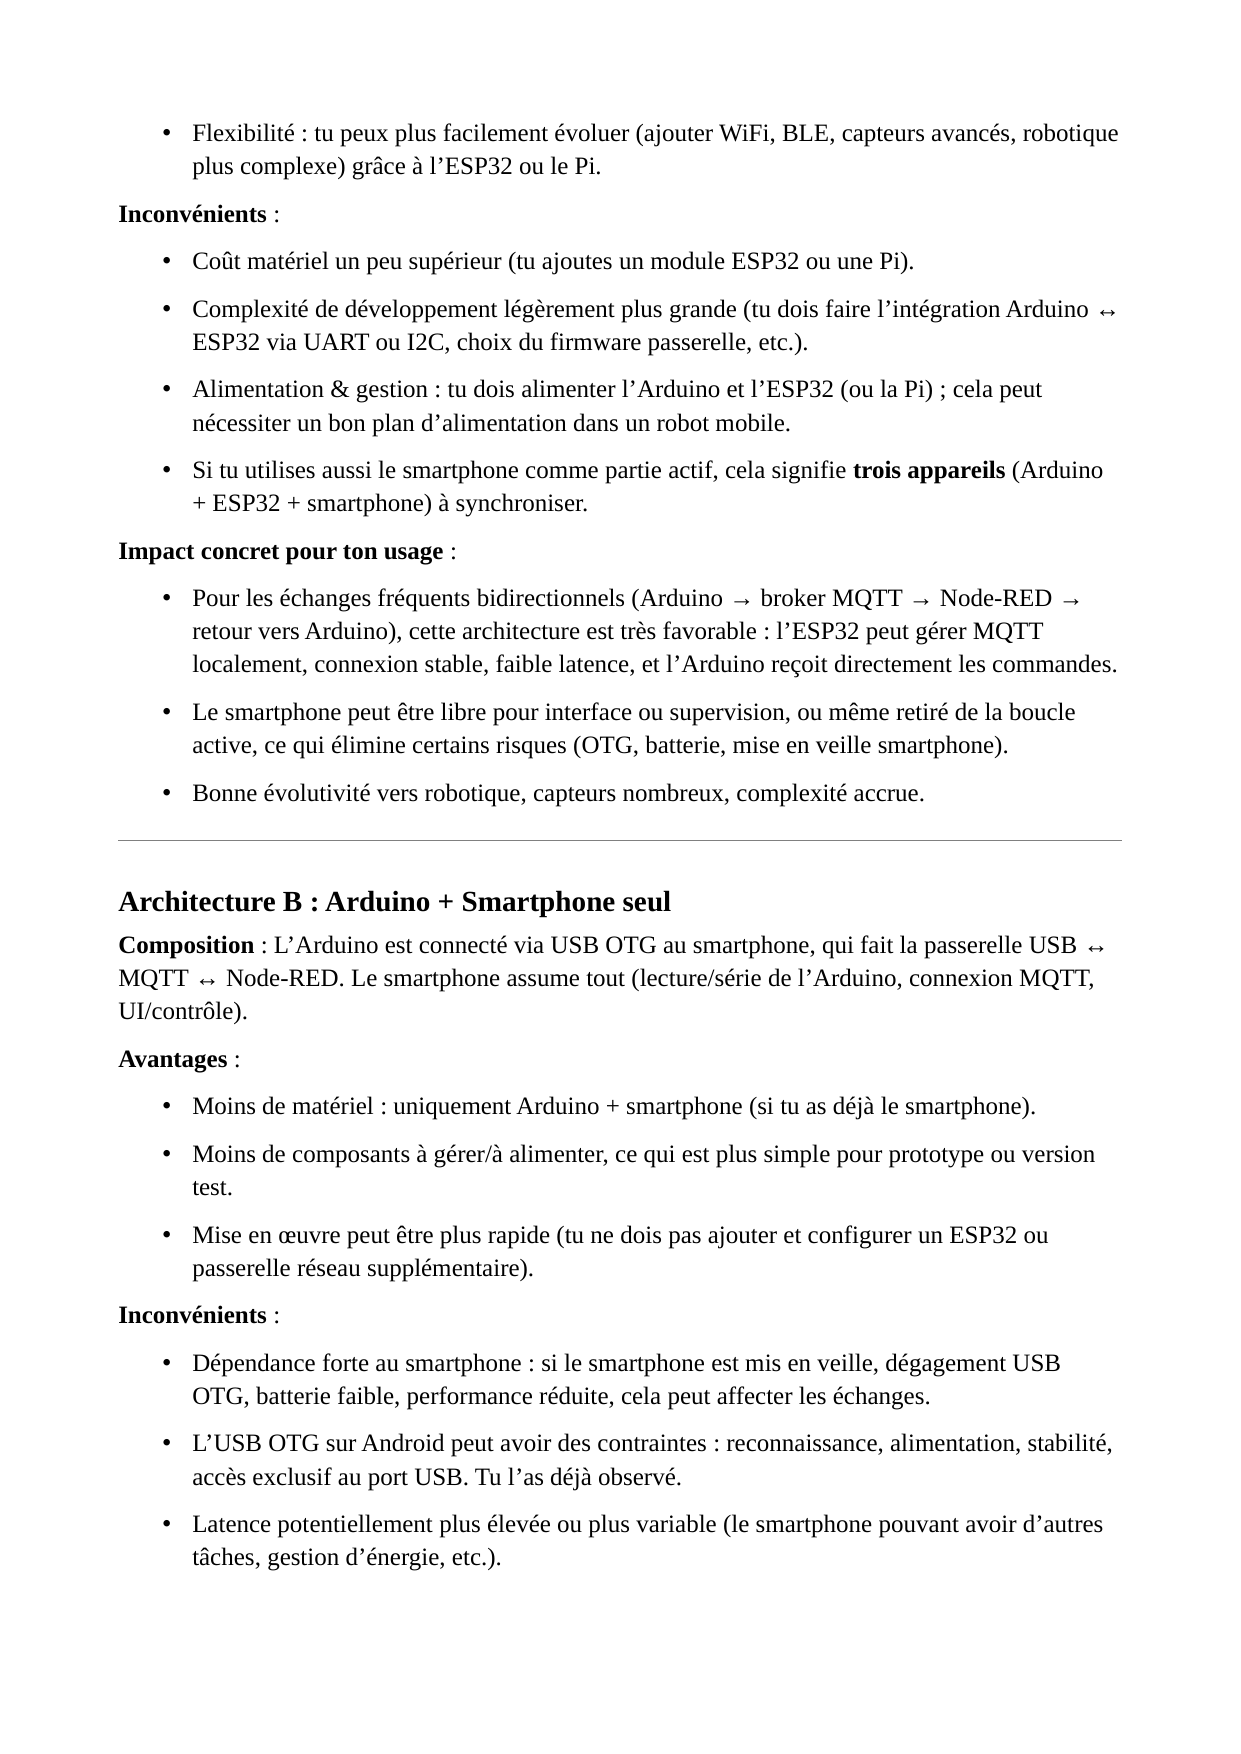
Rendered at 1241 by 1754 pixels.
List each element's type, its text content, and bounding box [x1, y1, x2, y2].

list Flexibilité : tu peux plus facilement évoluer (ajouter WiFi, BLE, capteurs avancés, robotique plus complexe) grâce à l’ESP32 ou le Pi. [162, 118, 1122, 180]
list Complexité de développement légèrement plus grande (tu dois faire l’intégration Arduino ↔ ESP32 via UART ou I2C, choix du firmware passerelle, etc.). [162, 294, 1122, 356]
text Composition : L’Arduino est connecté via USB OTG au smartphone, qui fait la passerelle USB ↔ MQTT ↔ Node-RED. Le smartphone assume tout (lecture/série de l’Arduino, connexion MQTT, UI/contrôle). [118, 930, 1122, 1025]
text Inconvénients : [118, 199, 1122, 227]
text Impact concret pour ton usage : [118, 536, 1122, 564]
text Avantages : [118, 1044, 1122, 1073]
list Le smartphone peut être libre pour interface ou supervision, ou même retiré de la boucle active, ce qui élimine certains risques (OTG, batterie, mise en veille smartphone). [162, 697, 1122, 759]
list Coût matériel un peu supérieur (tu ajoutes un module ESP32 ou une Pi). [162, 246, 1122, 275]
list Bonne évolutivité vers robotique, capteurs nombreux, complexité accrue. [162, 778, 1122, 806]
list Pour les échanges fréquents bidirectionnels (Arduino → broker MQTT → Node-RED → retour vers Arduino), cette architecture est très favorable : l’ESP32 peut gérer MQTT localement, connexion stable, faible latence, et l’Arduino reçoit directement les commandes. [162, 583, 1122, 678]
list Moins de matériel : uniquement Arduino + smartphone (si tu as déjà le smartphone). [162, 1091, 1122, 1120]
list Dépendance forte au smartphone : si le smartphone est mis en veille, dégagement USB OTG, batterie faible, performance réduite, cela peut affecter les échanges. [162, 1348, 1122, 1410]
list Si tu utilises aussi le smartphone comme partie actif, cela signifie trois appareils (Arduino + ESP32 + smartphone) à synchroniser. [162, 455, 1122, 517]
text Inconvénients : [118, 1300, 1122, 1329]
list Moins de composants à gérer/à alimenter, ce qui est plus simple pour prototype ou version test. [162, 1139, 1122, 1201]
list Mise en œuvre peut être plus rapide (tu ne dois pas ajouter et configurer un ESP32 ou passerelle réseau supplémentaire). [162, 1220, 1122, 1281]
subtitle Architecture B : Arduino + Smartphone seul [118, 884, 1122, 918]
list Latence potentiellement plus élevée ou plus variable (le smartphone pouvant avoir d’autres tâches, gestion d’énergie, etc.). [162, 1509, 1122, 1571]
list Alimentation & gestion : tu dois alimenter l’Arduino et l’ESP32 (ou la Pi) ; cela peut nécessiter un bon plan d’alimentation dans un robot mobile. [162, 374, 1122, 436]
list L’USB OTG sur Android peut avoir des contraintes : reconnaissance, alimentation, stabilité, accès exclusif au port USB. Tu l’as déjà observé. [162, 1428, 1122, 1490]
